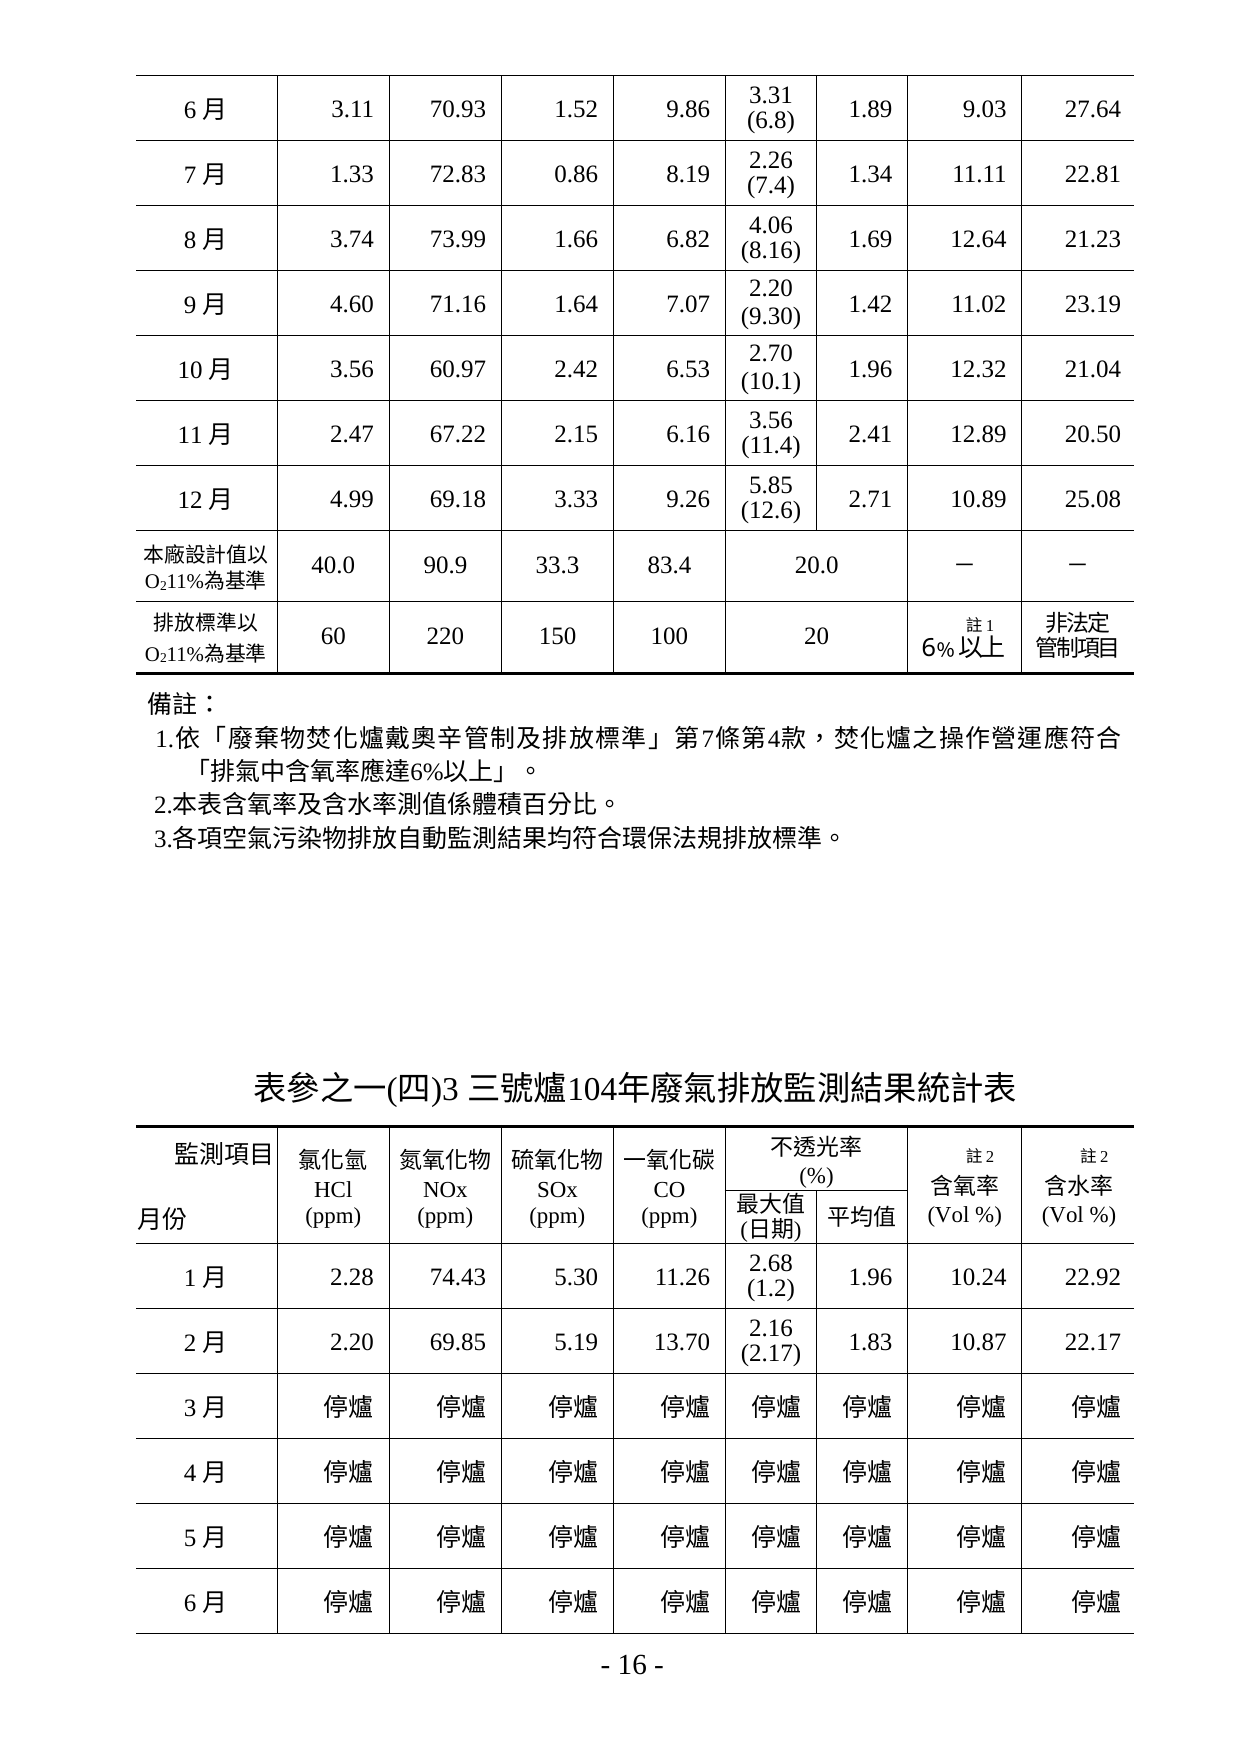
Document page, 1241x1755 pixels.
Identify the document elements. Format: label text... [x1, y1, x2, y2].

table_cell 3.33 [502, 466, 613, 530]
table_cell 11.26 [614, 1244, 725, 1308]
table_cell 1.96 [817, 336, 907, 400]
table_header 監測項目 月份 [136, 1128, 277, 1243]
table_cell 停爐 [278, 1504, 389, 1568]
text 2.本表含氧率及含水率測值係體積百分比。 [148, 787, 1122, 821]
table_cell 21.04 [1022, 336, 1134, 400]
table_cell 10.24 [908, 1244, 1021, 1308]
table_cell 6.16 [614, 401, 725, 465]
table_cell 3.11 [278, 76, 389, 140]
table_cell 停爐 [278, 1439, 389, 1503]
text 備註： [148, 687, 1122, 721]
table_cell 4.99 [278, 466, 389, 530]
table_cell 4 月 [136, 1439, 277, 1503]
table_cell 2.20 (9.30) [726, 271, 816, 335]
table_cell 20 [726, 602, 907, 672]
table_cell 1.33 [278, 141, 389, 205]
table_cell 3 月 [136, 1374, 277, 1438]
table_cell 停爐 [726, 1374, 816, 1438]
table_cell 7.07 [614, 271, 725, 335]
table_cell 12.32 [908, 336, 1021, 400]
table_cell 停爐 [278, 1569, 389, 1633]
table_cell 停爐 [817, 1504, 907, 1568]
table_cell 10.89 [908, 466, 1021, 530]
table_cell 2.71 [817, 466, 907, 530]
table_cell 7 月 [136, 141, 277, 205]
table_cell 4.06 (8.16) [726, 206, 816, 270]
table_cell 12.64 [908, 206, 1021, 270]
table_cell 停爐 [1022, 1439, 1134, 1503]
table_header 氯化氫 HCl (ppm) [278, 1128, 389, 1243]
table_cell 8.19 [614, 141, 725, 205]
table_cell 停爐 [390, 1439, 501, 1503]
table_cell 停爐 [908, 1439, 1021, 1503]
table_cell 60.97 [390, 336, 501, 400]
table_cell 停爐 [614, 1374, 725, 1438]
table_cell 停爐 [614, 1504, 725, 1568]
table_cell 停爐 [726, 1569, 816, 1633]
table_cell 停爐 [390, 1504, 501, 1568]
table_cell 9.26 [614, 466, 725, 530]
table_cell 20.50 [1022, 401, 1134, 465]
table_cell 5.30 [502, 1244, 613, 1308]
table_cell 1 月 [136, 1244, 277, 1308]
table_cell 72.83 [390, 141, 501, 205]
table_cell 3.56 (11.4) [726, 401, 816, 465]
table_cell 停爐 [278, 1374, 389, 1438]
table_cell 22.92 [1022, 1244, 1134, 1308]
table_cell 6 月 [136, 1569, 277, 1633]
table_cell 1.34 [817, 141, 907, 205]
table_cell 69.85 [390, 1309, 501, 1373]
table_cell 40.0 [278, 531, 389, 601]
table_cell 9 月 [136, 271, 277, 335]
table_cell 停爐 [726, 1504, 816, 1568]
table_cell 100 [614, 602, 725, 672]
table_cell 2.20 [278, 1309, 389, 1373]
table_cell 9.86 [614, 76, 725, 140]
table_cell 停爐 [908, 1504, 1021, 1568]
table_cell 3.74 [278, 206, 389, 270]
text 1.依「廢棄物焚化爐戴奧辛管制及排放標準」第7條第4款，焚化爐之操作營運應符合「排氣中含氧率應達6%以上」。 [148, 721, 1122, 787]
table_cell 6.82 [614, 206, 725, 270]
table_header 註2 含水率 (Vol %) [1022, 1128, 1134, 1243]
table_cell 13.70 [614, 1309, 725, 1373]
table_cell 停爐 [817, 1439, 907, 1503]
table_cell 11 月 [136, 401, 277, 465]
table_cell 60 [278, 602, 389, 672]
table_cell 停爐 [502, 1439, 613, 1503]
table_cell 1.69 [817, 206, 907, 270]
table_cell 69.18 [390, 466, 501, 530]
text 表參之一(四)3 三號爐104年廢氣排放監測結果統計表 [148, 1054, 1122, 1112]
table_cell 22.17 [1022, 1309, 1134, 1373]
table_cell 0.86 [502, 141, 613, 205]
table_cell 停爐 [817, 1374, 907, 1438]
table_cell 2.68 (1.2) [726, 1244, 816, 1308]
table_cell 2.70 (10.1) [726, 336, 816, 400]
table_cell 停爐 [1022, 1504, 1134, 1568]
table_header 氮氧化物 NOx (ppm) [390, 1128, 501, 1243]
table_cell 25.08 [1022, 466, 1134, 530]
table_cell － [908, 531, 1021, 601]
text 3.各項空氣污染物排放自動監測結果均符合環保法規排放標準。 [148, 821, 1122, 854]
table_cell 74.43 [390, 1244, 501, 1308]
table_cell 1.42 [817, 271, 907, 335]
table_cell － [1022, 531, 1134, 601]
table_cell 停爐 [502, 1569, 613, 1633]
table_cell 停爐 [908, 1569, 1021, 1633]
table_cell 停爐 [1022, 1569, 1134, 1633]
table_header 註2 含氧率 (Vol %) [908, 1128, 1021, 1243]
table_cell 12.89 [908, 401, 1021, 465]
table_cell 2.47 [278, 401, 389, 465]
table_header 一氧化碳CO (ppm) [614, 1128, 725, 1243]
table_cell 21.23 [1022, 206, 1134, 270]
table_cell 90.9 [390, 531, 501, 601]
table_cell 22.81 [1022, 141, 1134, 205]
table_cell 67.22 [390, 401, 501, 465]
table_cell 平均值 [817, 1191, 907, 1243]
table_cell 2 月 [136, 1309, 277, 1373]
table_cell 10 月 [136, 336, 277, 400]
table_cell 註1 6﹪以上 [908, 602, 1021, 672]
table_cell 11.11 [908, 141, 1021, 205]
table_cell 8 月 [136, 206, 277, 270]
table_cell 1.66 [502, 206, 613, 270]
table_cell 10.87 [908, 1309, 1021, 1373]
table_cell 停爐 [614, 1439, 725, 1503]
table_cell 70.93 [390, 76, 501, 140]
table_cell 4.60 [278, 271, 389, 335]
table_cell 1.64 [502, 271, 613, 335]
table_cell 11.02 [908, 271, 1021, 335]
table_cell 2.42 [502, 336, 613, 400]
table_cell 33.3 [502, 531, 613, 601]
table_cell 3.56 [278, 336, 389, 400]
table_cell 71.16 [390, 271, 501, 335]
table_cell 73.99 [390, 206, 501, 270]
table_cell 停爐 [726, 1439, 816, 1503]
table_cell 2.41 [817, 401, 907, 465]
table_cell 5.19 [502, 1309, 613, 1373]
table_cell 停爐 [390, 1374, 501, 1438]
table_cell 停爐 [502, 1504, 613, 1568]
table_cell 27.64 [1022, 76, 1134, 140]
table_cell 6 月 [136, 76, 277, 140]
table_cell 150 [502, 602, 613, 672]
table_cell 23.19 [1022, 271, 1134, 335]
table_cell 最大值 (日期) [726, 1191, 816, 1243]
table_cell 本廠設計值以 O211%為基準 [136, 531, 277, 601]
table_cell 5 月 [136, 1504, 277, 1568]
table_cell 非法定 管制項目 [1022, 602, 1134, 672]
table_cell 1.52 [502, 76, 613, 140]
table_cell 2.15 [502, 401, 613, 465]
table_cell 83.4 [614, 531, 725, 601]
table_cell 停爐 [614, 1569, 725, 1633]
table_cell 停爐 [908, 1374, 1021, 1438]
table_cell 停爐 [502, 1374, 613, 1438]
table_cell 停爐 [1022, 1374, 1134, 1438]
table_cell 排放標準以 O211%為基準 [136, 602, 277, 672]
table_cell 20.0 [726, 531, 907, 601]
table_cell 1.83 [817, 1309, 907, 1373]
table_cell 2.16 (2.17) [726, 1309, 816, 1373]
table_cell 2.28 [278, 1244, 389, 1308]
table_cell 6.53 [614, 336, 725, 400]
table_header 硫氧化物SOx (ppm) [502, 1128, 613, 1243]
table_cell 停爐 [390, 1569, 501, 1633]
table_cell 220 [390, 602, 501, 672]
table_cell 停爐 [817, 1569, 907, 1633]
table_cell 1.89 [817, 76, 907, 140]
table_cell 2.26 (7.4) [726, 141, 816, 205]
table_cell 5.85 (12.6) [726, 466, 816, 530]
table_cell 12 月 [136, 466, 277, 530]
table_cell 1.96 [817, 1244, 907, 1308]
table_cell 9.03 [908, 76, 1021, 140]
table_header 不透光率 (%) [726, 1128, 907, 1190]
table_cell 3.31 (6.8) [726, 76, 816, 140]
